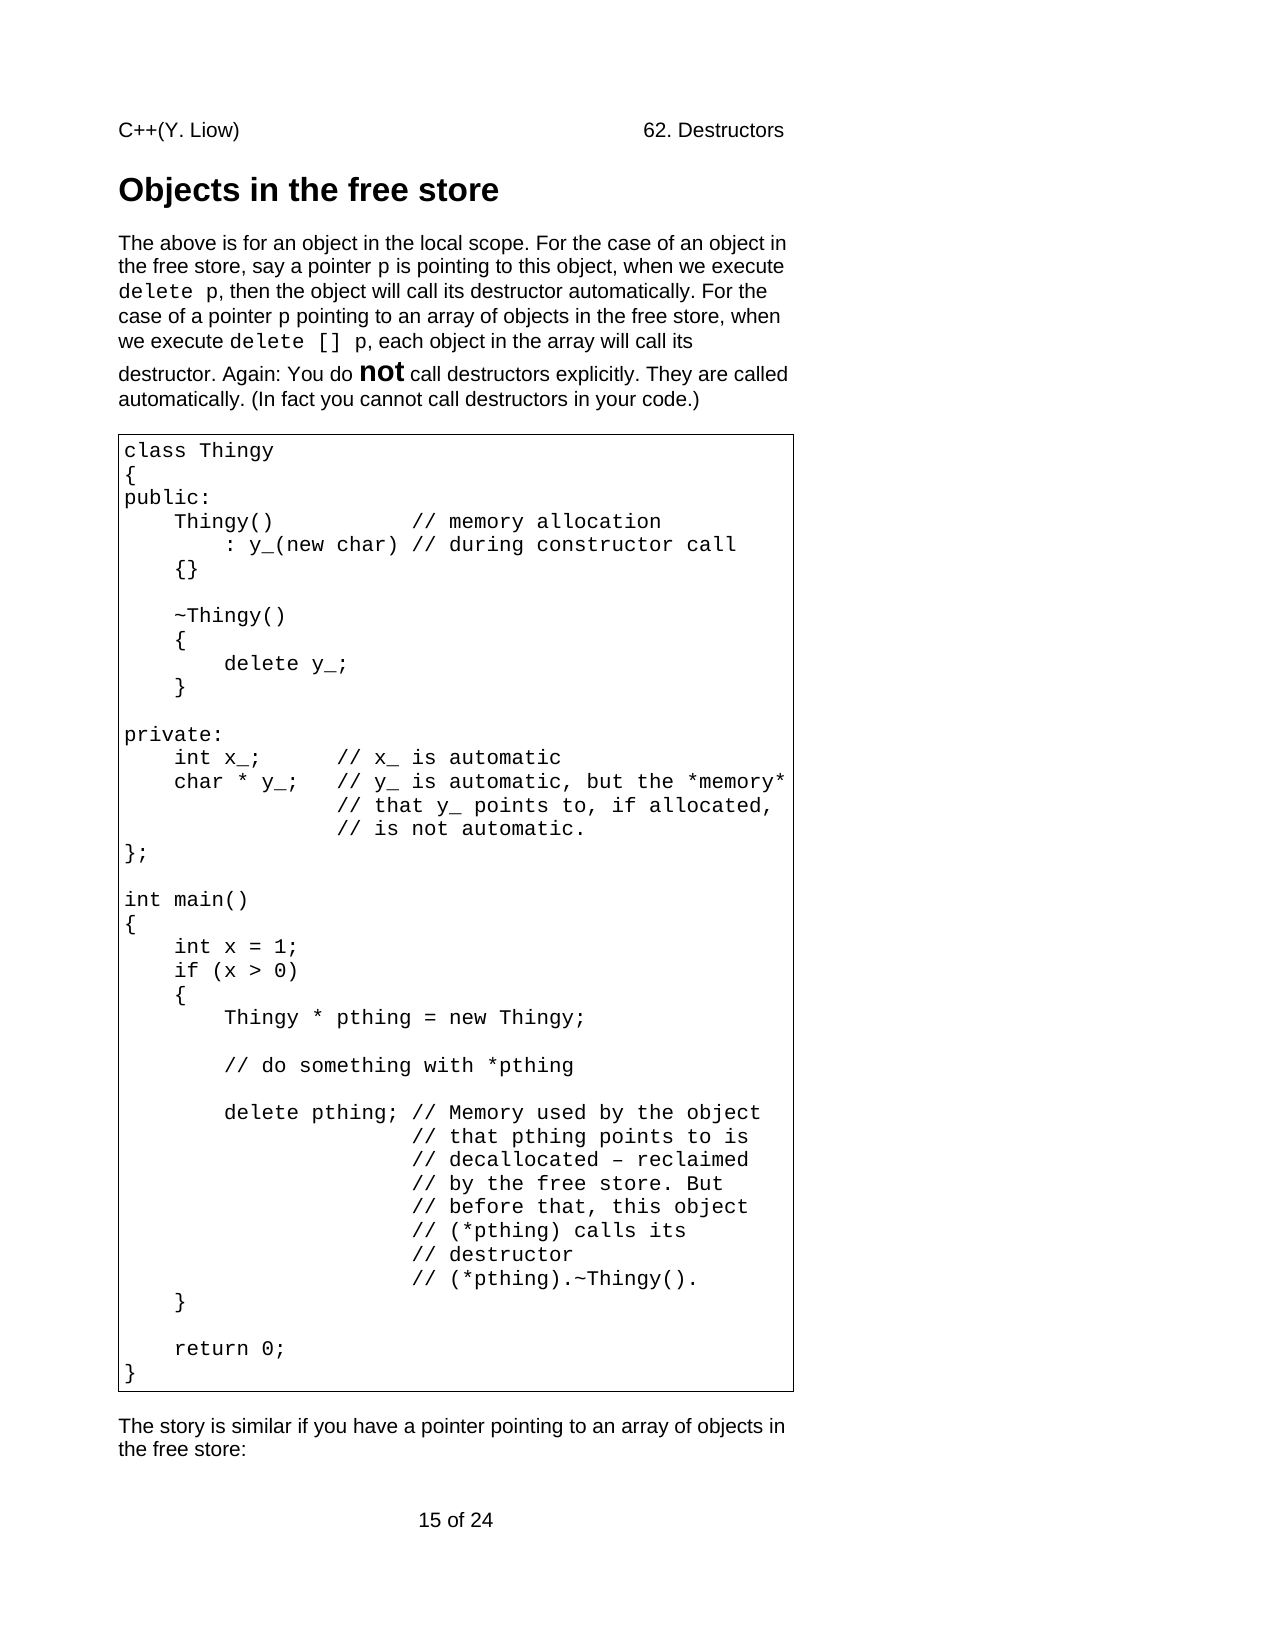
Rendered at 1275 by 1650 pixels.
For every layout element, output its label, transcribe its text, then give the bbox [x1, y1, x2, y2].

text The story is similar if you have a pointer pointing to an array of objects in the free store: [118, 1415, 793, 1461]
text The above is for an object in the local scope. For the case of an object in the free store, say a pointer p is pointing to this object, when we execute delete p, then the object will call its destructor automatically. For the case of a pointer p pointing to an array of objects in the free store, when we execute delete [] p, each object in the array will call its destructor. Again: You do not call destructors explicitly. They are called automatically. (In fact you cannot call destructors in your code.) [118, 231, 793, 411]
table_header class Thingy { public: Thingy() // memory allocation : y_(new char) // during constructor call {} ~Thingy() { delete y_; } private: int x_; // x_ is automatic char * y_; // y_ is automatic, but the *memory* // that y_ points to, if allocated, // is not automatic. }; int main() { int x = 1; if (x > 0) { Thingy * pthing = new Thingy; // do something with *pthing delete pthing; // Memory used by the object // that pthing points to is // decallocated – reclaimed // by the free store. But // before that, this object // (*pthing) calls its // destructor // (*pthing).~Thingy(). } return 0; } [119, 435, 793, 1391]
text Objects in the free store [118, 171, 793, 208]
